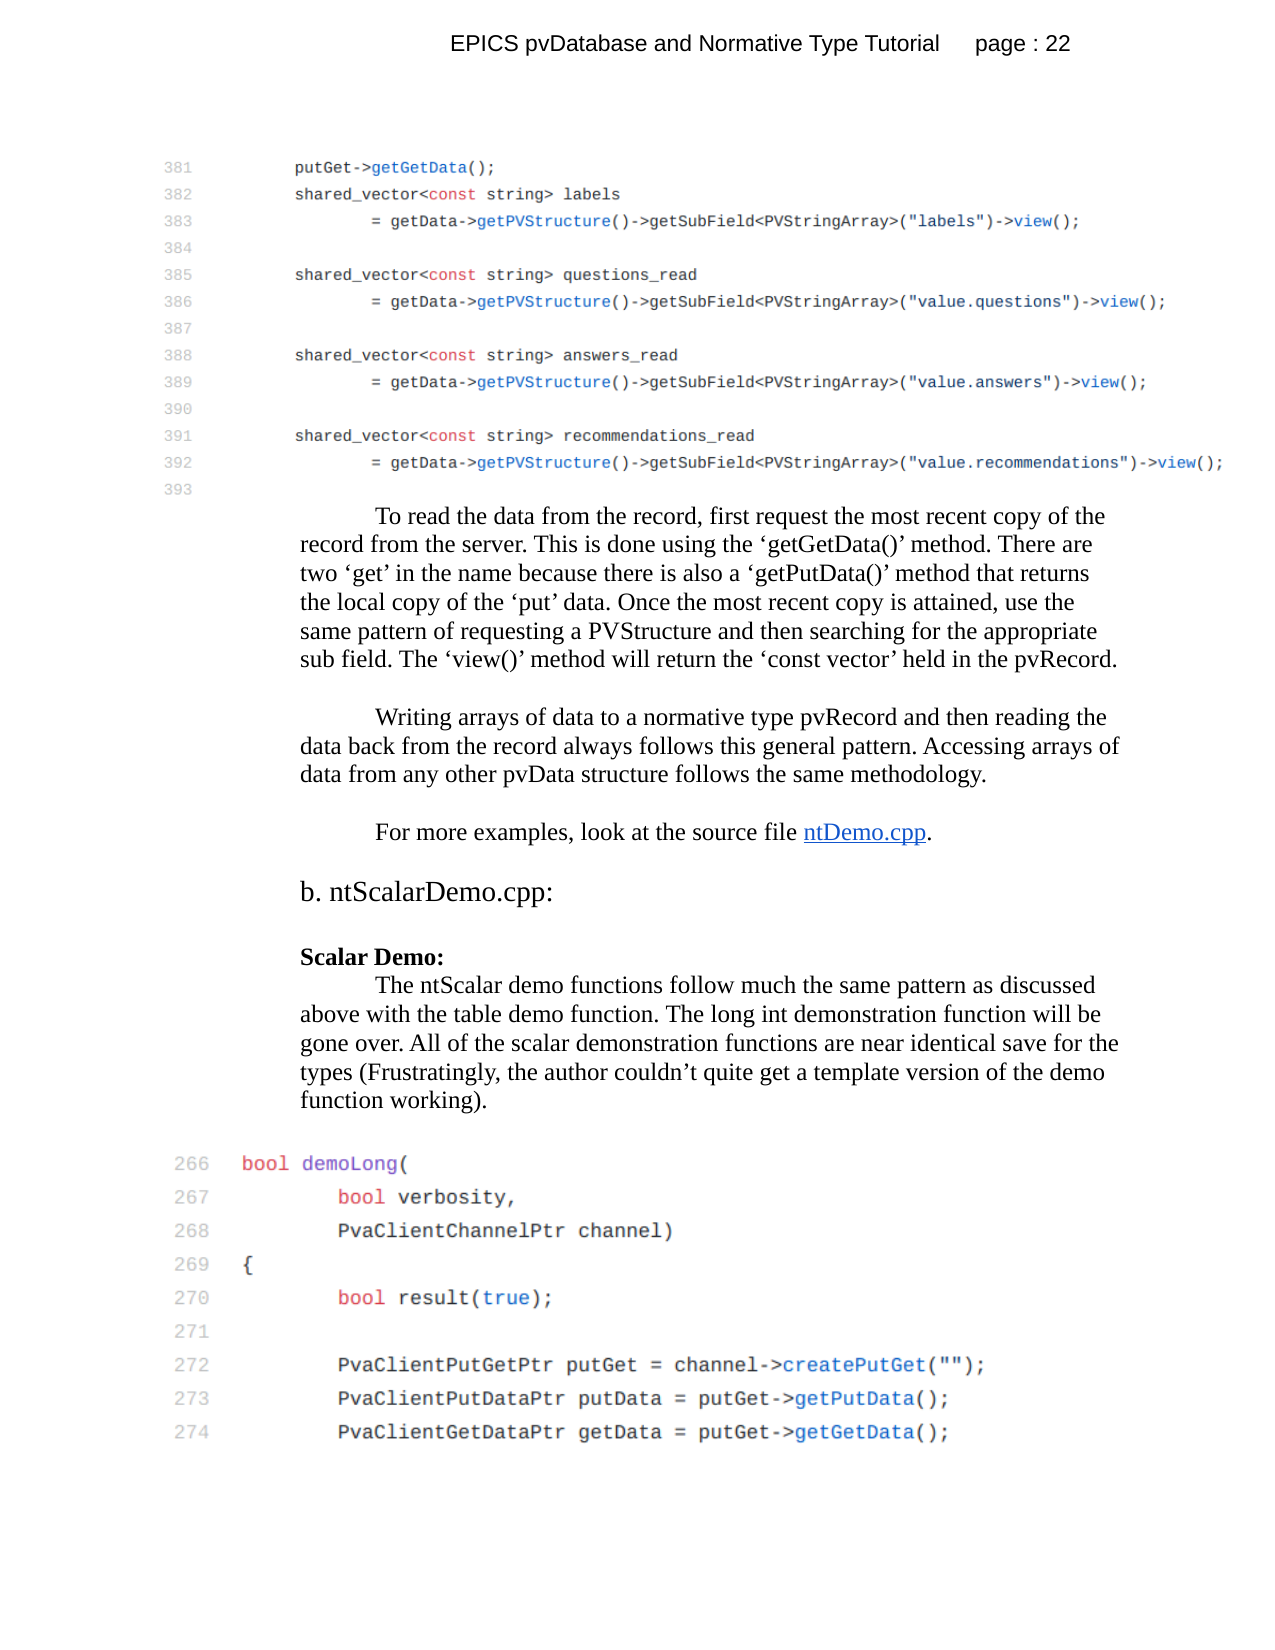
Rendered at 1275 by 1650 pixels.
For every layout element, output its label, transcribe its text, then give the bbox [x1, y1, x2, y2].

text Scalar Demo: [150, 942, 1125, 970]
text b. ntScalarDemo.cpp: [225, 874, 1125, 908]
text For more examples, look at the source file ntDemo.cpp. [300, 817, 1125, 846]
text To read the data from the record, first request the most recent copy of the record from the server. This is done using the ‘getGetData()’ method. There are two ‘get’ in the name because there is also a ‘getPutData()’ method that returns the local copy of the ‘put’ data. Once the most recent copy is attained, use the same pattern of requesting a PVStructure and then searching for the appropriate sub field. The ‘view()’ method will return the ‘const vector’ held in the pvRecord. [300, 501, 1125, 673]
picture [150, 150, 1229, 501]
text The ntScalar demo functions follow much the same pattern as discussed above with the table demo function. The long int demonstration function will be gone over. All of the scalar demonstration functions are near identical save for the types (Frustratingly, the author couldn’t quite get a template version of the demo function working). [300, 970, 1125, 1114]
text Writing arrays of data to a normative type pvRecord and then reading the data back from the record always follows this general pattern. Accessing arrays of data from any other pvData structure follows the same methodology. [300, 702, 1125, 788]
picture [150, 1142, 1125, 1456]
